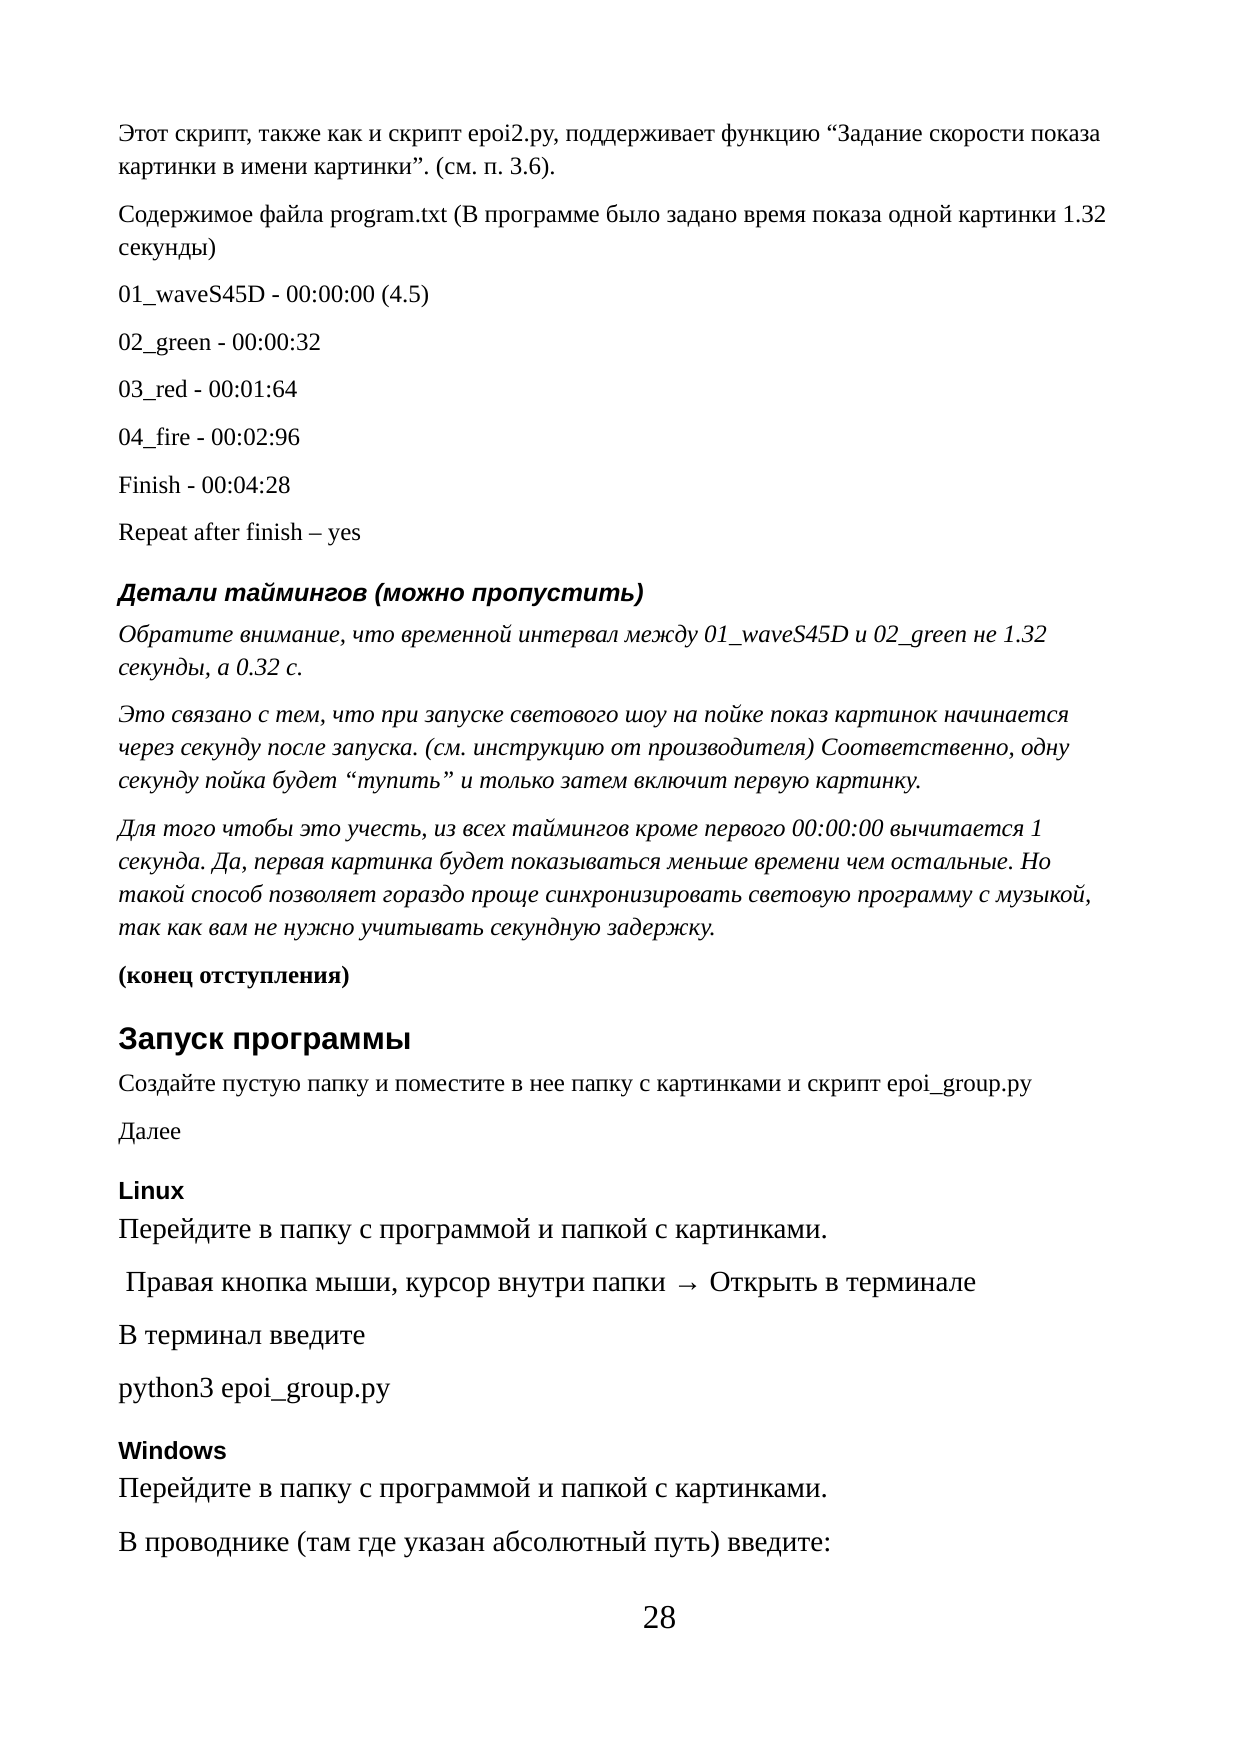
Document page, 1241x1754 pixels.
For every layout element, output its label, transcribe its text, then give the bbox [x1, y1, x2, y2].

text В проводнике (там где указан абсолютный путь) введите: [118, 1524, 1122, 1557]
text Этот скрипт, также как и скрипт epoi2.py, поддерживает функцию “Задание скорости показа картинки в имени картинки”. (см. п. 3.6). [118, 118, 1122, 180]
text (конец отступления) [118, 960, 1122, 988]
text Finish - 00:04:28 [118, 470, 1122, 498]
text 01_waveS45D - 00:00:00 (4.5) [118, 279, 1122, 308]
text Перейдите в папку с программой и папкой с картинками. [118, 1211, 1122, 1244]
text python3 epoi_group.py [118, 1370, 1122, 1404]
text Создайте пустую папку и поместите в нее папку с картинками и скрипт epoi_group.py [118, 1068, 1122, 1097]
text 04_fire - 00:02:96 [118, 422, 1122, 451]
text Repeat after finish – yes [118, 517, 1122, 546]
text 02_green - 00:00:32 [118, 327, 1122, 356]
text В терминал введите [118, 1317, 1122, 1351]
subtitle Запуск программы [118, 1020, 1122, 1056]
subtitle Windows [118, 1436, 1122, 1464]
text Далее [118, 1116, 1122, 1144]
text Для того чтобы это учесть, из всех таймингов кроме первого 00:00:00 вычитается 1 секунда. Да, первая картинка будет показываться меньше времени чем остальные. Но такой способ позволяет гораздо проще синхронизировать световую программу с музыкой, так как вам не нужно учитывать секундную задержку. [118, 813, 1122, 941]
subtitle Детали таймингов (можно пропустить) [118, 577, 1122, 606]
text 03_red - 00:01:64 [118, 374, 1122, 403]
text Содержимое файла program.txt (В программе было задано время показа одной картинки 1.32 секунды) [118, 199, 1122, 261]
text Это связано с тем, что при запуске светового шоу на пойке показ картинок начинается через секунду после запуска. (см. инструкцию от производителя) Соответственно, одну секунду пойка будет “тупить” и только затем включит первую картинку. [118, 699, 1122, 794]
text Перейдите в папку с программой и папкой с картинками. [118, 1471, 1122, 1504]
text Обратите внимание, что временной интервал между 01_waveS45D и 02_green не 1.32 секунды, а 0.32 с. [118, 619, 1122, 681]
text Правая кнопка мыши, курсор внутри папки → Открыть в терминале [118, 1264, 1122, 1297]
subtitle Linux [118, 1176, 1122, 1204]
